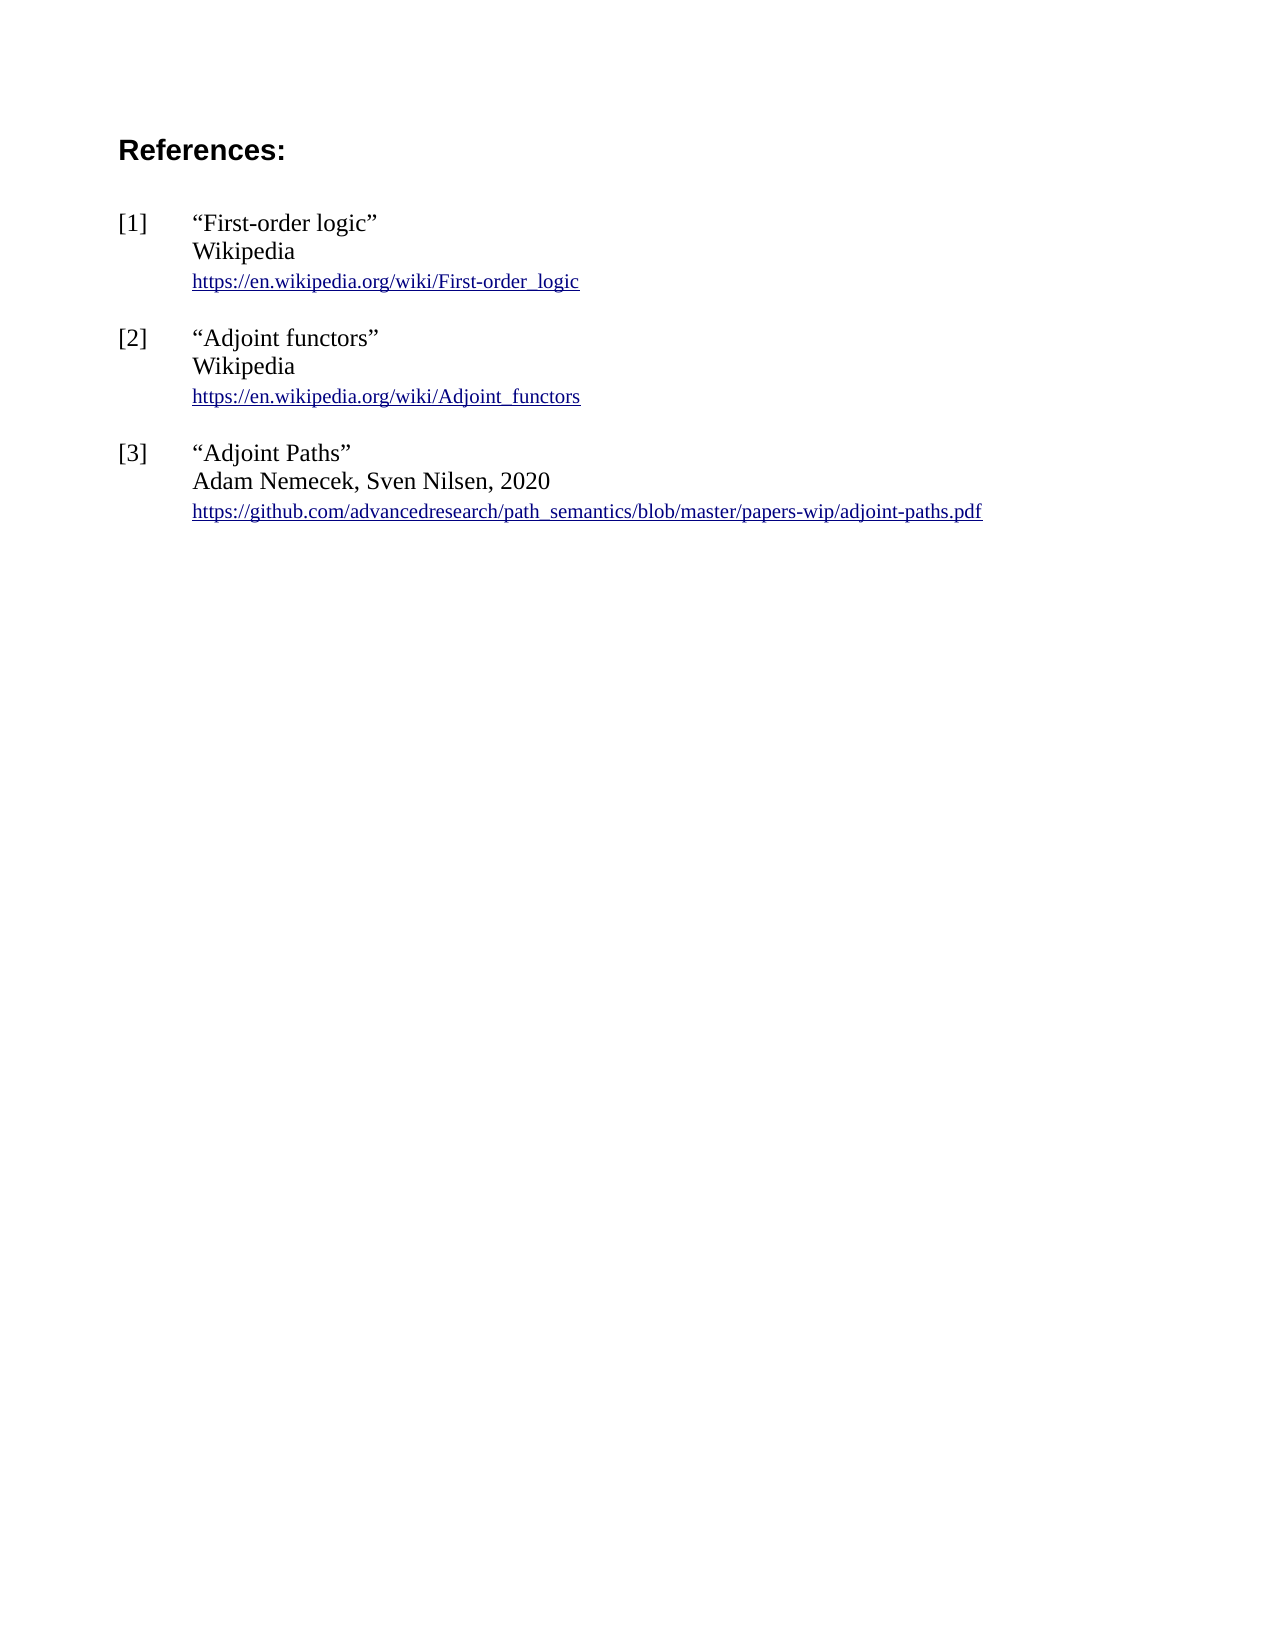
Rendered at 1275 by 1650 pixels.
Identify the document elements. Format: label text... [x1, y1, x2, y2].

text Wikipedia [118, 236, 1157, 265]
subtitle References: [118, 133, 1157, 166]
text [3] “Adjoint Paths” [118, 438, 1157, 466]
text https://github.com/advancedresearch/path_semantics/blob/master/papers-wip/adjoint-paths.pdf [118, 495, 1157, 524]
text [2] “Adjoint functors” [118, 323, 1157, 351]
text Wikipedia [118, 351, 1157, 380]
text https://en.wikipedia.org/wiki/Adjoint_functors [118, 380, 1157, 409]
text Adam Nemecek, Sven Nilsen, 2020 [118, 466, 1157, 495]
text [1] “First-order logic” [118, 208, 1157, 236]
text https://en.wikipedia.org/wiki/First-order_logic [118, 265, 1157, 294]
